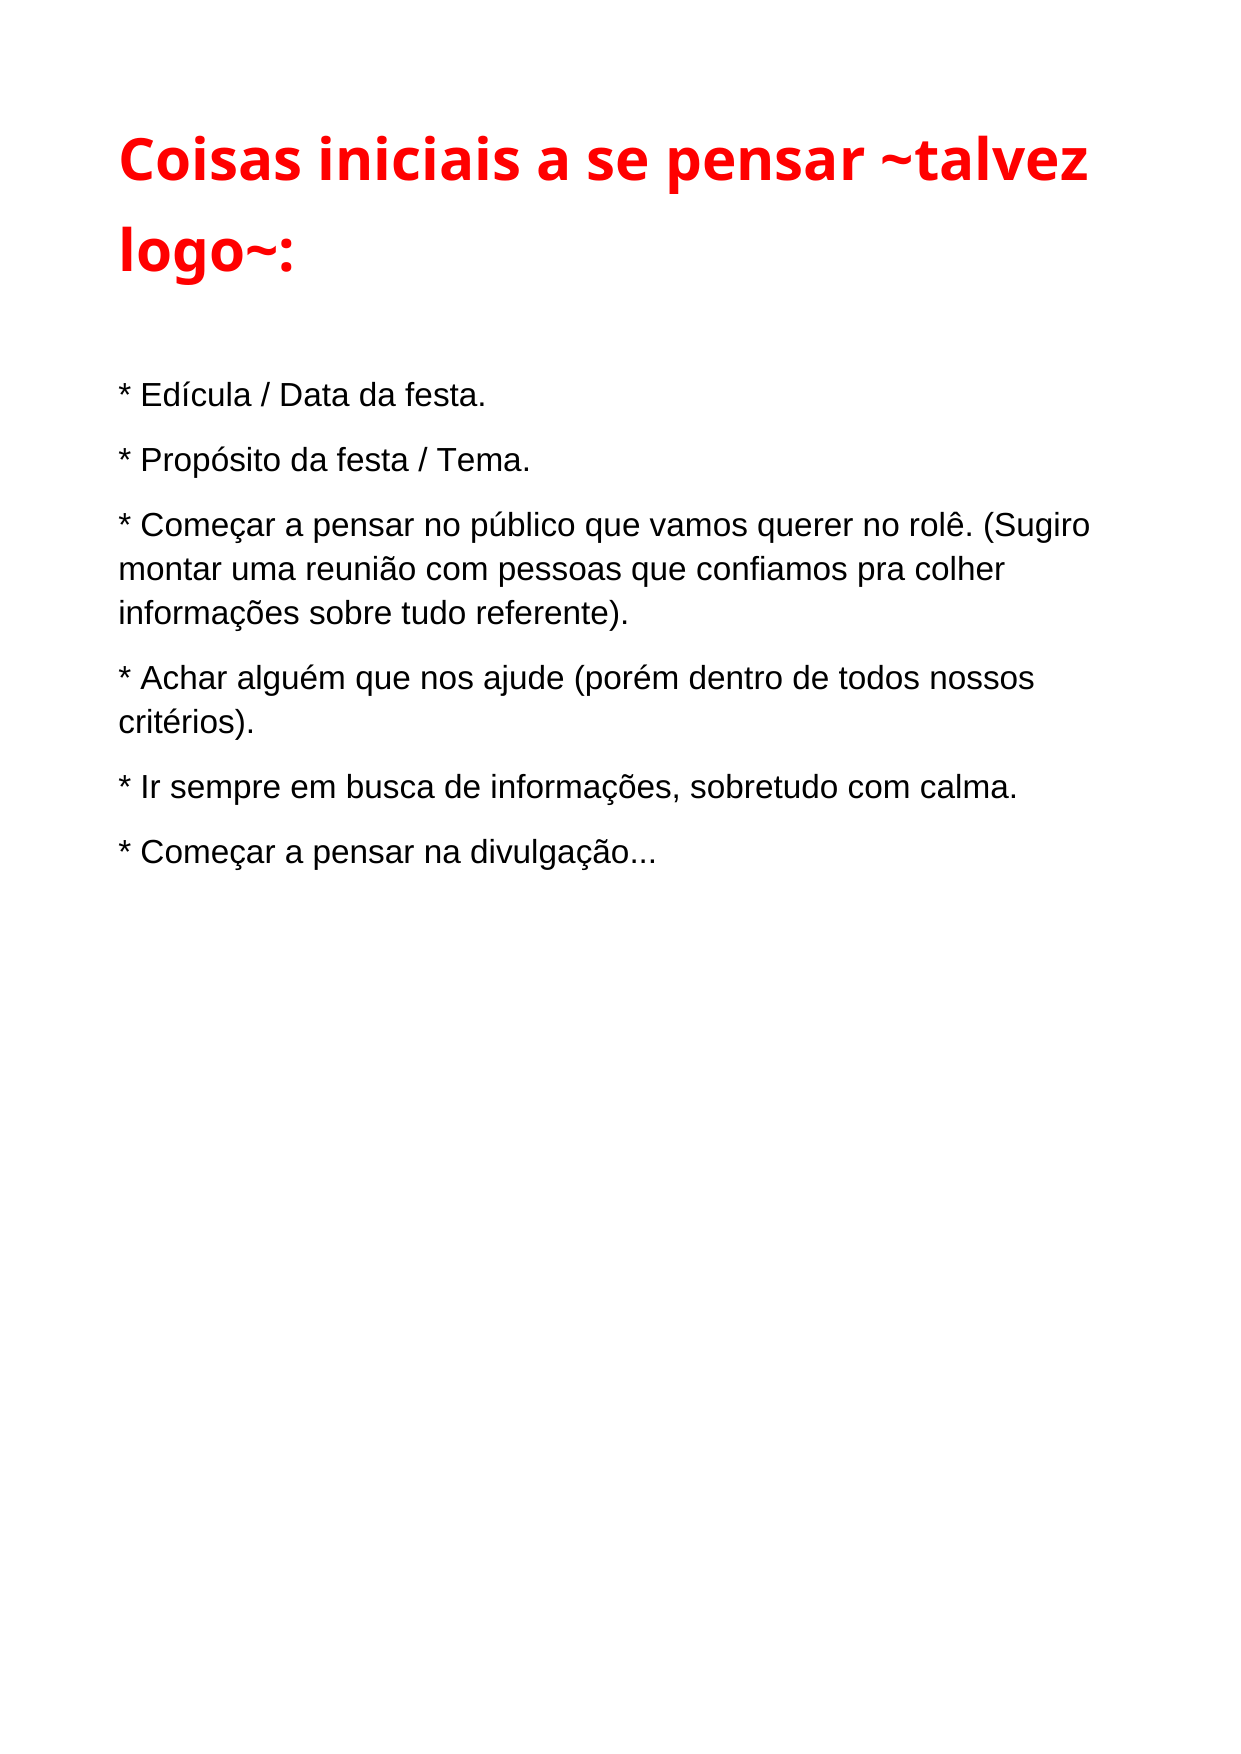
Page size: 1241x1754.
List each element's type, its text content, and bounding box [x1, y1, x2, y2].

text Coisas iniciais a se pensar ~talvez logo~: [118, 118, 1122, 289]
text * Achar alguém que nos ajude (porém dentro de todos nossos critérios). [118, 658, 1122, 741]
text * Propósito da festa / Tema. [118, 440, 1122, 478]
text * Começar a pensar na divulgação... [118, 832, 1122, 871]
text * Começar a pensar no público que vamos querer no rolê. (Sugiro montar uma reunião com pessoas que confiamos pra colher informações sobre tudo referente). [118, 505, 1122, 631]
text * Ir sempre em busca de informações, sobretudo com calma. [118, 767, 1122, 806]
text * Edícula / Data da festa. [118, 375, 1122, 413]
